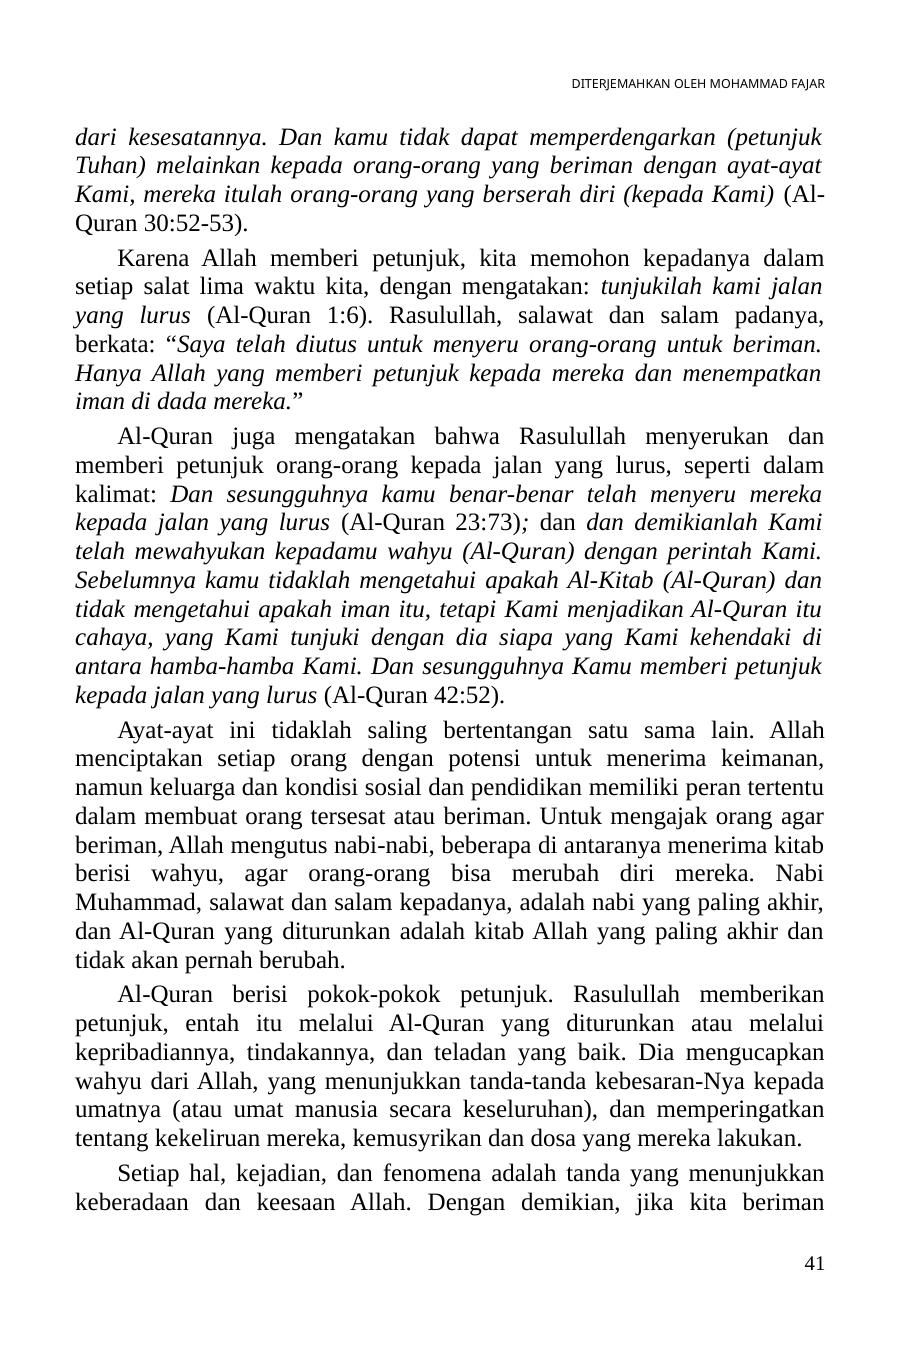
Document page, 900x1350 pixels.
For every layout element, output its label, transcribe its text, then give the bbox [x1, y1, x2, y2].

text dari kesesatannya. Dan kamu tidak dapat memperdengarkan (petunjuk Tuhan) melainkan kepada orang-orang yang beriman dengan ayat-ayat Kami, mereka itulah orang-orang yang berserah diri (kepada Kami) (Al-Quran 30:52-53). [75, 122, 825, 237]
text Al-Quran juga mengatakan bahwa Rasulullah menyerukan dan memberi petunjuk orang-orang kepada jalan yang lurus, seperti dalam kalimat: Dan sesungguhnya kamu benar-benar telah menyeru mereka kepada jalan yang lurus (Al-Quran 23:73); dan dan demikianlah Kami telah mewahyukan kepadamu wahyu (Al-Quran) dengan perintah Kami. Sebelumnya kamu tidaklah mengetahui apakah Al-Kitab (Al-Quran) dan tidak mengetahui apakah iman itu, tetapi Kami menjadikan Al-Quran itu cahaya, yang Kami tunjuki dengan dia siapa yang Kami kehendaki di antara hamba-hamba Kami. Dan sesungguhnya Kamu memberi petunjuk kepada jalan yang lurus (Al-Quran 42:52). [75, 421, 825, 709]
text Al-Quran berisi pokok-pokok petunjuk. Rasulullah memberikan petunjuk, entah itu melalui Al-Quran yang diturunkan atau melalui kepribadiannya, tindakannya, dan teladan yang baik. Dia mengucapkan wahyu dari Allah, yang menunjukkan tanda-tanda kebesaran-Nya kepada umatnya (atau umat manusia secara keseluruhan), dan memperingatkan tentang kekeliruan mereka, kemusyrikan dan dosa yang mereka lakukan. [75, 979, 825, 1152]
text Setiap hal, kejadian, dan fenomena adalah tanda yang menunjukkan keberadaan dan keesaan Allah. Dengan demikian, jika kita beriman [75, 1158, 825, 1216]
text Karena Allah memberi petunjuk, kita memohon kepadanya dalam setiap salat lima waktu kita, dengan mengatakan: tunjukilah kami jalan yang lurus (Al-Quran 1:6). Rasulullah, salawat dan salam padanya, berkata: “Saya telah diutus untuk menyeru orang-orang untuk beriman. Hanya Allah yang memberi petunjuk kepada mereka dan menempatkan iman di dada mereka.” [75, 243, 825, 415]
text Ayat-ayat ini tidaklah saling bertentangan satu sama lain. Allah menciptakan setiap orang dengan potensi untuk menerima keimanan, namun keluarga dan kondisi sosial dan pendidikan memiliki peran tertentu dalam membuat orang tersesat atau beriman. Untuk mengajak orang agar beriman, Allah mengutus nabi-nabi, beberapa di antaranya menerima kitab berisi wahyu, agar orang-orang bisa merubah diri mereka. Nabi Muhammad, salawat dan salam kepadanya, adalah nabi yang paling akhir, dan Al-Quran yang diturunkan adalah kitab Allah yang paling akhir dan tidak akan pernah berubah. [75, 715, 825, 973]
